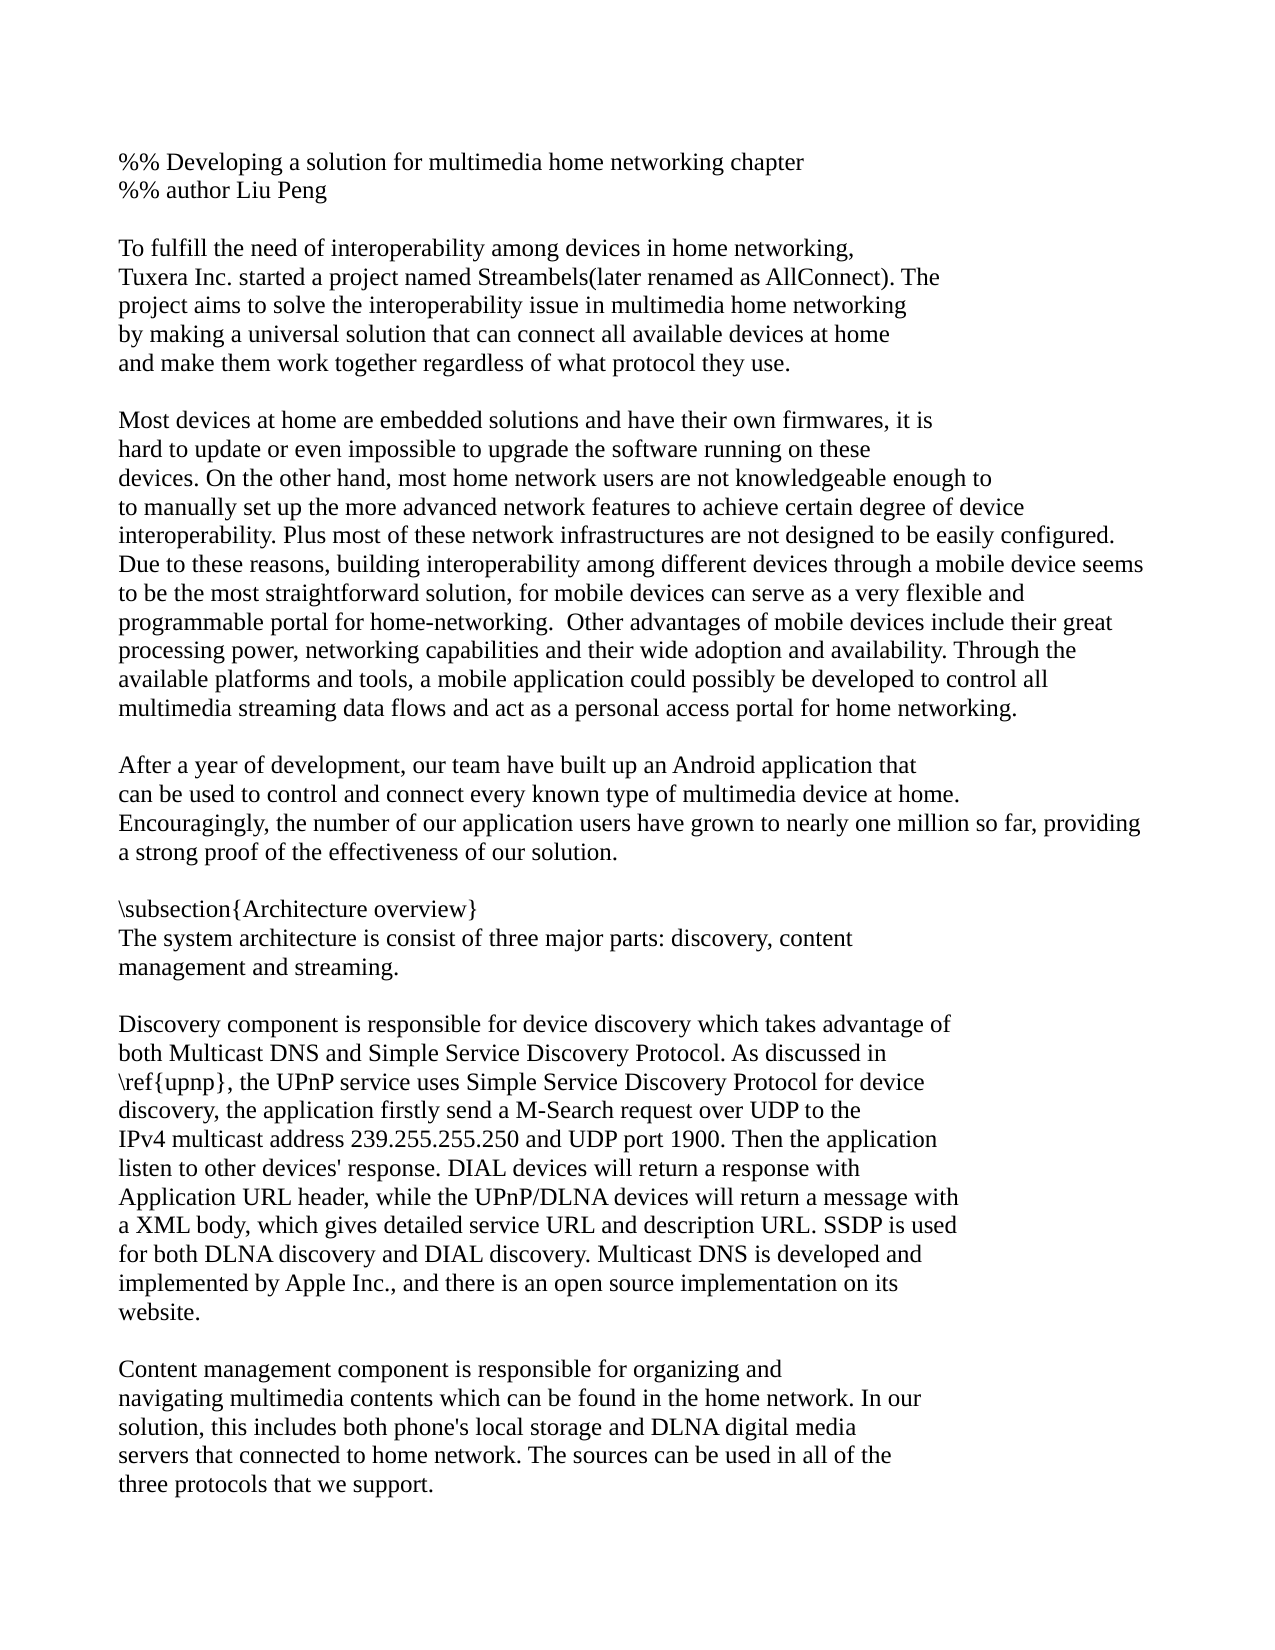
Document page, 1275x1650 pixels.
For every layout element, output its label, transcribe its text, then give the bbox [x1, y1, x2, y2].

text devices. On the other hand, most home network users are not knowledgeable enough to [118, 463, 1157, 492]
text Application URL header, while the UPnP/DLNA devices will return a message with [118, 1182, 1157, 1211]
text IPv4 multicast address 239.255.255.250 and UDP port 1900. Then the application [118, 1124, 1157, 1153]
text The system architecture is consist of three major parts: discovery, content [118, 923, 1157, 952]
text implemented by Apple Inc., and there is an open source implementation on its [118, 1268, 1157, 1297]
text navigating multimedia contents which can be found in the home network. In our [118, 1383, 1157, 1412]
text listen to other devices' response. DIAL devices will return a response with [118, 1153, 1157, 1182]
text for both DLNA discovery and DIAL discovery. Multicast DNS is developed and [118, 1239, 1157, 1268]
text and make them work together regardless of what protocol they use. [118, 348, 1157, 377]
text servers that connected to home network. The sources can be used in all of the [118, 1441, 1157, 1469]
text management and streaming. [118, 952, 1157, 981]
text by making a universal solution that can connect all available devices at home [118, 319, 1157, 348]
text can be used to control and connect every known type of multimedia device at home. [118, 779, 1157, 808]
text Content management component is responsible for organizing and [118, 1354, 1157, 1383]
text \subsection{Architecture overview} [118, 894, 1157, 923]
text website. [118, 1297, 1157, 1326]
text solution, this includes both phone's local storage and DLNA digital media [118, 1412, 1157, 1441]
text project aims to solve the interoperability issue in multimedia home networking [118, 291, 1157, 319]
text After a year of development, our team have built up an Android application that [118, 751, 1157, 779]
text To fulfill the need of interoperability among devices in home networking, [118, 233, 1157, 262]
text Most devices at home are embedded solutions and have their own firmwares, it is [118, 406, 1157, 434]
text to manually set up the more advanced network features to achieve certain degree of device interoperability. Plus most of these network infrastructures are not designed to be easily configured. Due to these reasons, building interoperability among different devices through a mobile device seems to be the most straightforward solution, for mobile devices can serve as a very flexible and programmable portal for home-networking. Other advantages of mobile devices include their great processing power, networking capabilities and their wide adoption and availability. Through the available platforms and tools, a mobile application could possibly be developed to control all multimedia streaming data flows and act as a personal access portal for home networking. [118, 492, 1157, 722]
text %% Developing a solution for multimedia home networking chapter [118, 147, 1157, 176]
text Discovery component is responsible for device discovery which takes advantage of [118, 1009, 1157, 1038]
text Tuxera Inc. started a project named Streambels(later renamed as AllConnect). The [118, 262, 1157, 291]
text both Multicast DNS and Simple Service Discovery Protocol. As discussed in [118, 1038, 1157, 1067]
text a XML body, which gives detailed service URL and description URL. SSDP is used [118, 1211, 1157, 1239]
text %% author Liu Peng [118, 176, 1157, 204]
text three protocols that we support. [118, 1469, 1157, 1498]
text \ref{upnp}, the UPnP service uses Simple Service Discovery Protocol for device [118, 1067, 1157, 1096]
text Encouragingly, the number of our application users have grown to nearly one million so far, providing a strong proof of the effectiveness of our solution. [118, 808, 1157, 866]
text discovery, the application firstly send a M-Search request over UDP to the [118, 1096, 1157, 1124]
text hard to update or even impossible to upgrade the software running on these [118, 434, 1157, 463]
